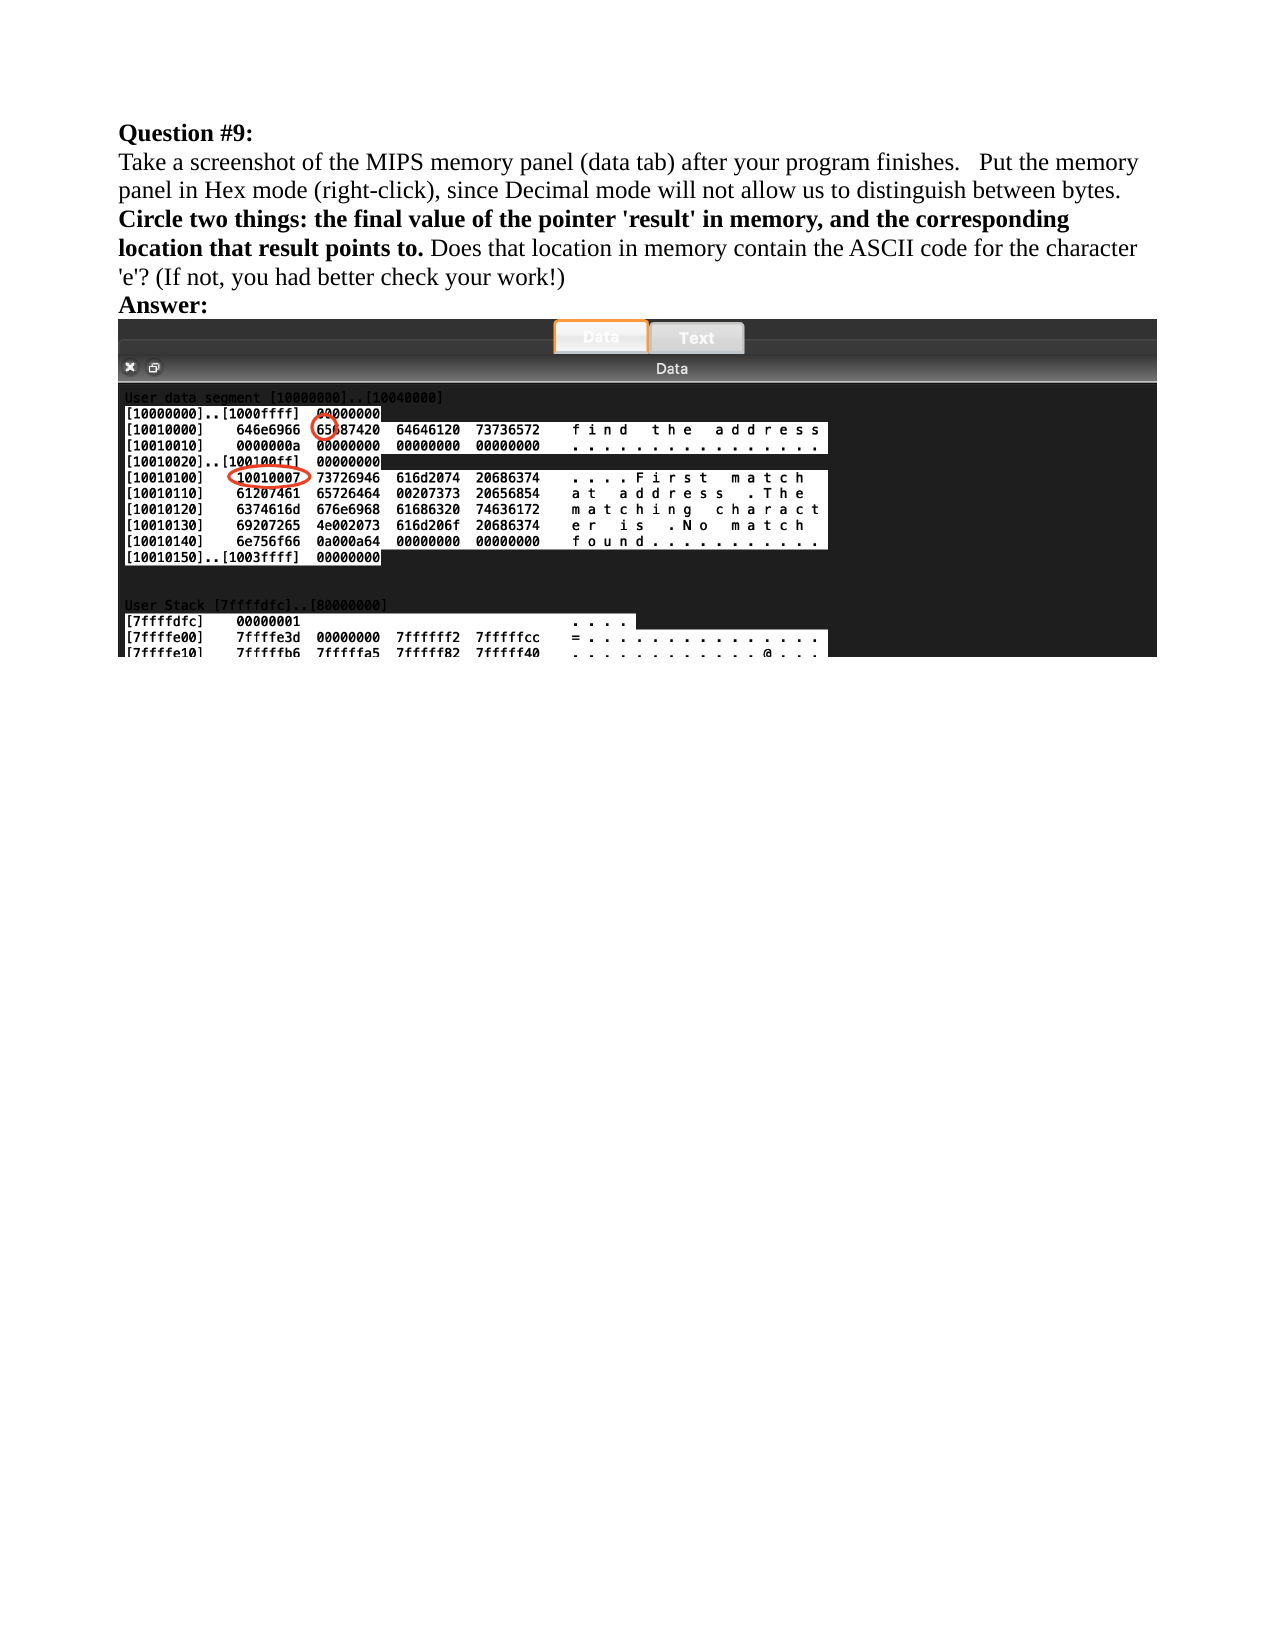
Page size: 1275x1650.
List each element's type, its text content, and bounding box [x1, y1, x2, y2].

text Take a screenshot of the MIPS memory panel (data tab) after your program finishes. Put the memory panel in Hex mode (right-click), since Decimal mode will not allow us to distinguish between bytes. Circle two things: the final value of the pointer 'result' in memory, and the corresponding location that result points to. Does that location in memory contain the ASCII code for the character 'e'? (If not, you had better check your work!) [118, 147, 1157, 291]
picture [118, 319, 1157, 657]
text Answer: [118, 291, 1157, 319]
text Question #9: [118, 118, 1157, 147]
